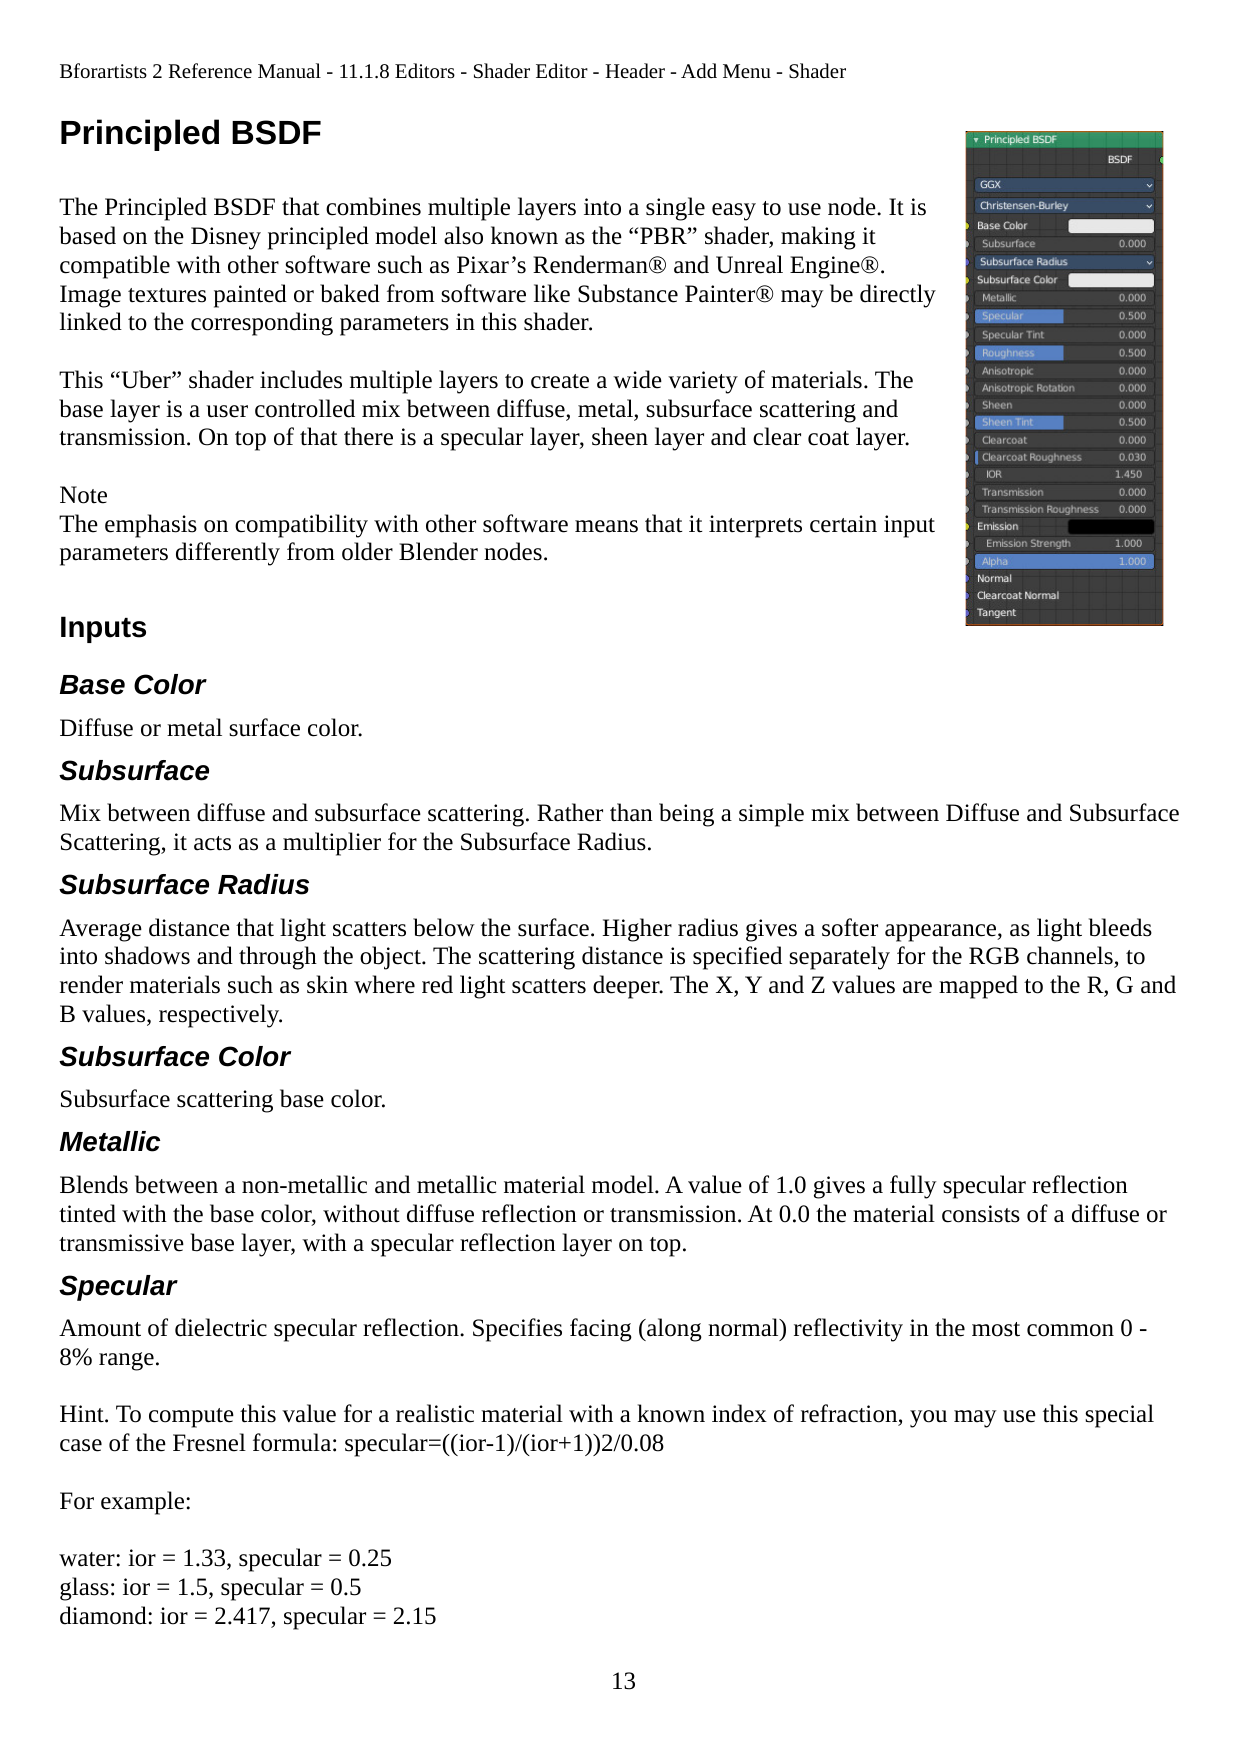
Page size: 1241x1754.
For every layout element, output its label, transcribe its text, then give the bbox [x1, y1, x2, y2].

text Average distance that light scatters below the surface. Higher radius gives a softer appearance, as light bleeds into shadows and through the object. The scattering distance is specified separately for the RGB channels, to render materials such as skin where red light scatters deeper. The X, Y and Z values are mapped to the R, G and B values, respectively. [59, 913, 1181, 1028]
text The Principled BSDF that combines multiple layers into a single easy to use node. It is based on the Disney principled model also known as the “PBR” shader, making it compatible with other software such as Pixar’s Renderman® and Unreal Engine®. Image textures painted or baked from software like Substance Painter® may be directly linked to the corresponding parameters in this shader. [59, 192, 965, 336]
text The emphasis on compatibility with other software means that it interprets certain input parameters differently from older Blender nodes. [59, 509, 965, 566]
text water: ior = 1.33, specular = 0.25 [59, 1543, 1181, 1572]
text Diffuse or metal surface color. [59, 713, 1181, 741]
subtitle Principled BSDF [59, 113, 1181, 151]
subtitle Subsurface Radius [59, 868, 1181, 900]
text This “Uber” shader includes multiple layers to create a wide variety of materials. The base layer is a user controlled mix between diffuse, metal, subsurface scattering and transmission. On top of that there is a specular layer, sheen layer and clear coat layer. [59, 365, 965, 451]
text Hint. To compute this value for a realistic material with a known index of refraction, you may use this special case of the Fresnel formula: specular=((ior-1)/(ior+1))2/0.08 [59, 1399, 1181, 1457]
text Blends between a non-metallic and metallic material model. A value of 1.0 gives a fully specular reflection tinted with the base color, without diffuse reflection or transmission. At 0.0 the material consists of a diffuse or transmissive base layer, with a specular reflection layer on top. [59, 1170, 1181, 1256]
subtitle Subsurface [59, 754, 1181, 786]
subtitle Inputs [59, 609, 1181, 643]
picture [965, 131, 1164, 626]
text Subsurface scattering base color. [59, 1084, 1181, 1113]
text diamond: ior = 2.417, specular = 2.15 [59, 1601, 1181, 1629]
text Mix between diffuse and subsurface scattering. Rather than being a simple mix between Diffuse and Subsurface Scattering, it acts as a multiplier for the Subsurface Radius. [59, 798, 1181, 856]
text Amount of dielectric specular reflection. Specifies facing (along normal) reflectivity in the most common 0 - 8% range. [59, 1313, 1181, 1371]
text glass: ior = 1.5, specular = 0.5 [59, 1572, 1181, 1601]
subtitle Specular [59, 1269, 1181, 1301]
subtitle Base Color [59, 668, 1181, 700]
subtitle Metallic [59, 1126, 1181, 1158]
text [1164, 480, 1181, 509]
subtitle Subsurface Color [59, 1040, 1181, 1072]
text Note [59, 480, 965, 509]
text For example: [59, 1486, 1181, 1514]
